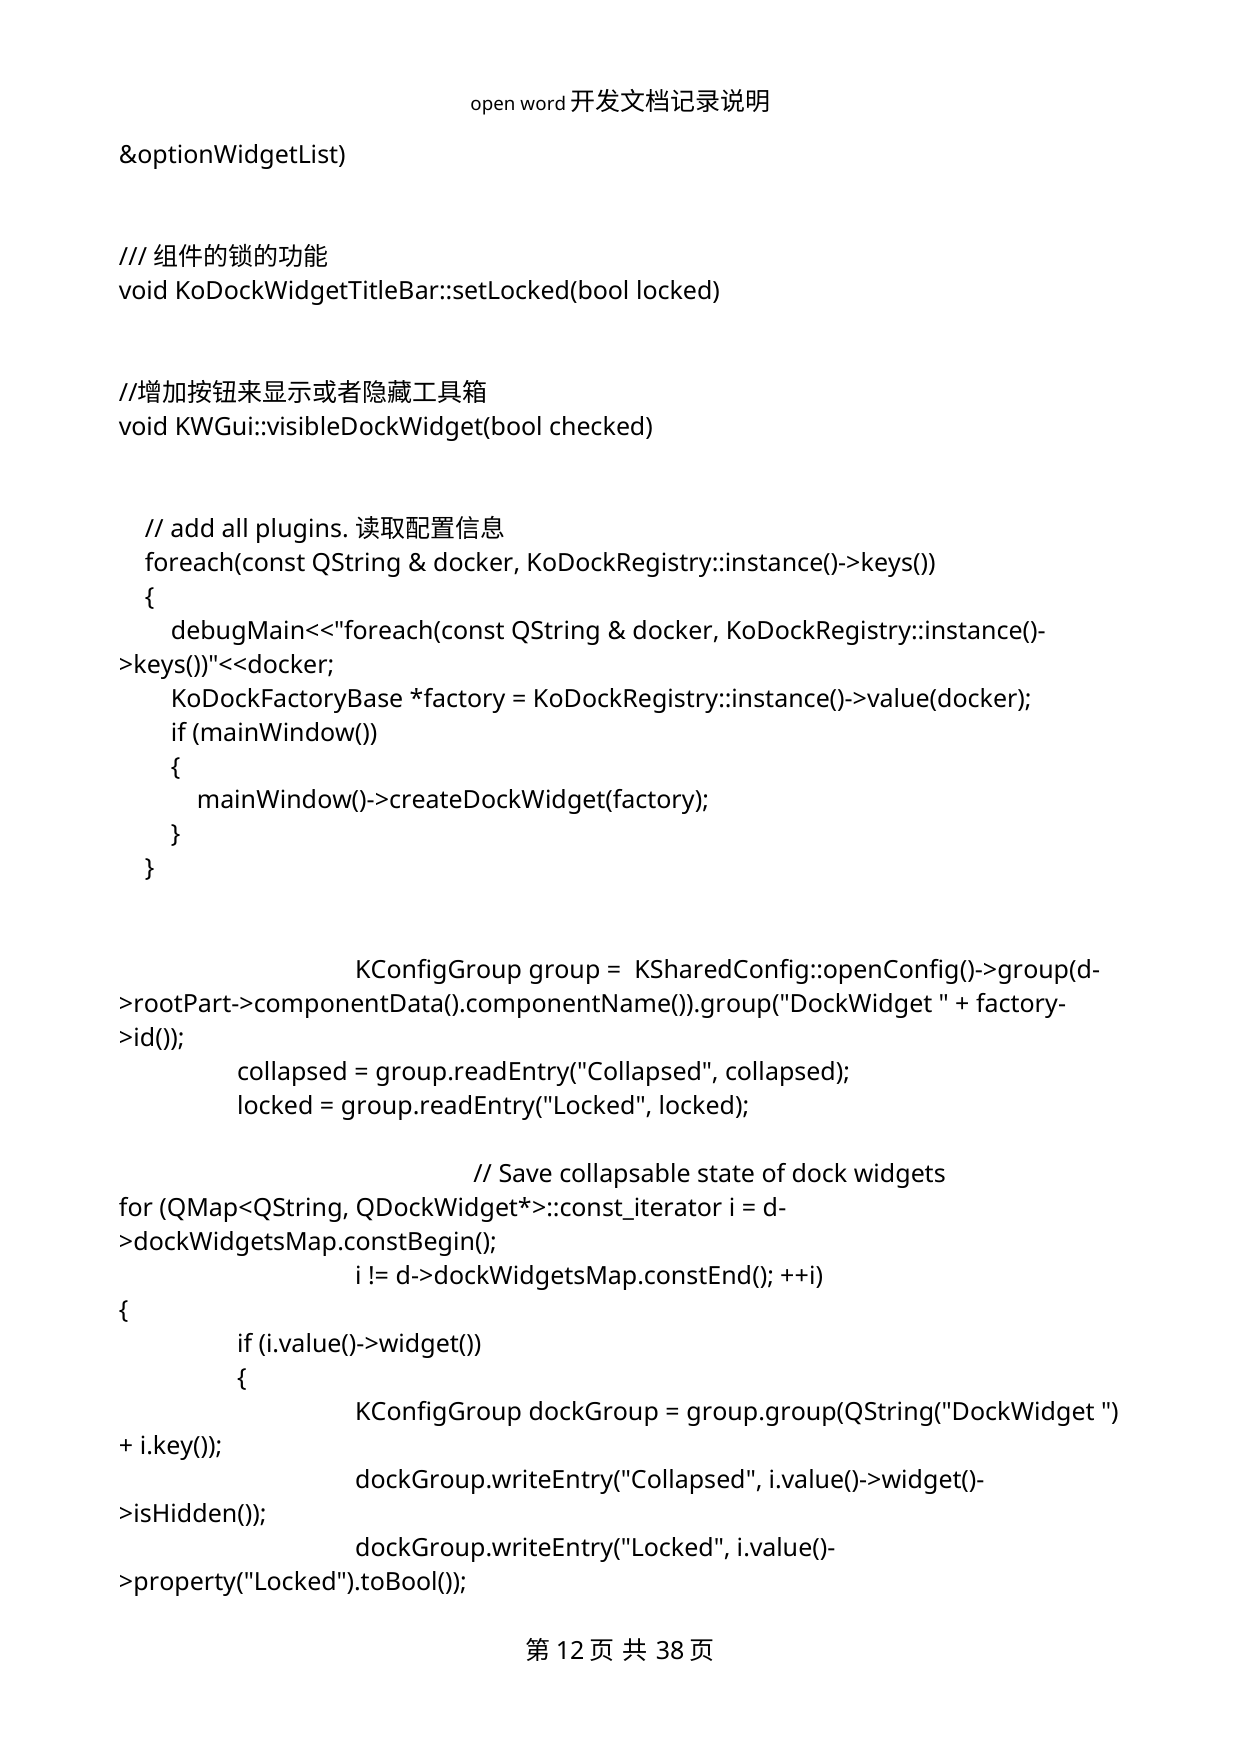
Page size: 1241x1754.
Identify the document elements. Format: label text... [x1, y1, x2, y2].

text i != d->dockWidgetsMap.constEnd(); ++i) [119, 1258, 1121, 1292]
text mainWindow()->createDockWidget(factory); [119, 782, 1121, 816]
text for (QMap<QString, QDockWidget*>::const_iterator i = d->dockWidgetsMap.constBegin(); [119, 1190, 1121, 1258]
text { [119, 748, 1121, 782]
text KConfigGroup group = KSharedConfig::openConfig()->group(d->rootPart->componentData().componentName()).group("DockWidget " + factory->id()); [119, 952, 1121, 1054]
text if (mainWindow()) [119, 714, 1121, 748]
text void KWGui::visibleDockWidget(bool checked) [119, 409, 1121, 443]
text dockGroup.writeEntry("Locked", i.value()->property("Locked").toBool()); [119, 1529, 1121, 1597]
text collapsed = group.readEntry("Collapsed", collapsed); [119, 1054, 1121, 1088]
text // add all plugins. 读取配置信息 [119, 511, 1121, 545]
text { [119, 1292, 1121, 1326]
text &optionWidgetList) [119, 137, 1121, 171]
text void KoDockWidgetTitleBar::setLocked(bool locked) [119, 273, 1121, 307]
text /// 组件的锁的功能 [119, 239, 1121, 273]
text locked = group.readEntry("Locked", locked); [119, 1088, 1121, 1122]
text KConfigGroup dockGroup = group.group(QString("DockWidget ") + i.key()); [119, 1394, 1121, 1462]
text debugMain<<"foreach(const QString & docker, KoDockRegistry::instance()->keys())"<<docker; [119, 613, 1121, 681]
text { [119, 1360, 1121, 1394]
text // Save collapsable state of dock widgets [119, 1156, 1121, 1190]
text //增加按钮来显示或者隐藏工具箱 [119, 375, 1121, 409]
text if (i.value()->widget()) [119, 1326, 1121, 1360]
text KoDockFactoryBase *factory = KoDockRegistry::instance()->value(docker); [119, 681, 1121, 714]
text { [119, 579, 1121, 613]
text foreach(const QString & docker, KoDockRegistry::instance()->keys()) [119, 545, 1121, 579]
text } [119, 816, 1121, 850]
text } [119, 850, 1121, 884]
text dockGroup.writeEntry("Collapsed", i.value()->widget()->isHidden()); [119, 1462, 1121, 1529]
